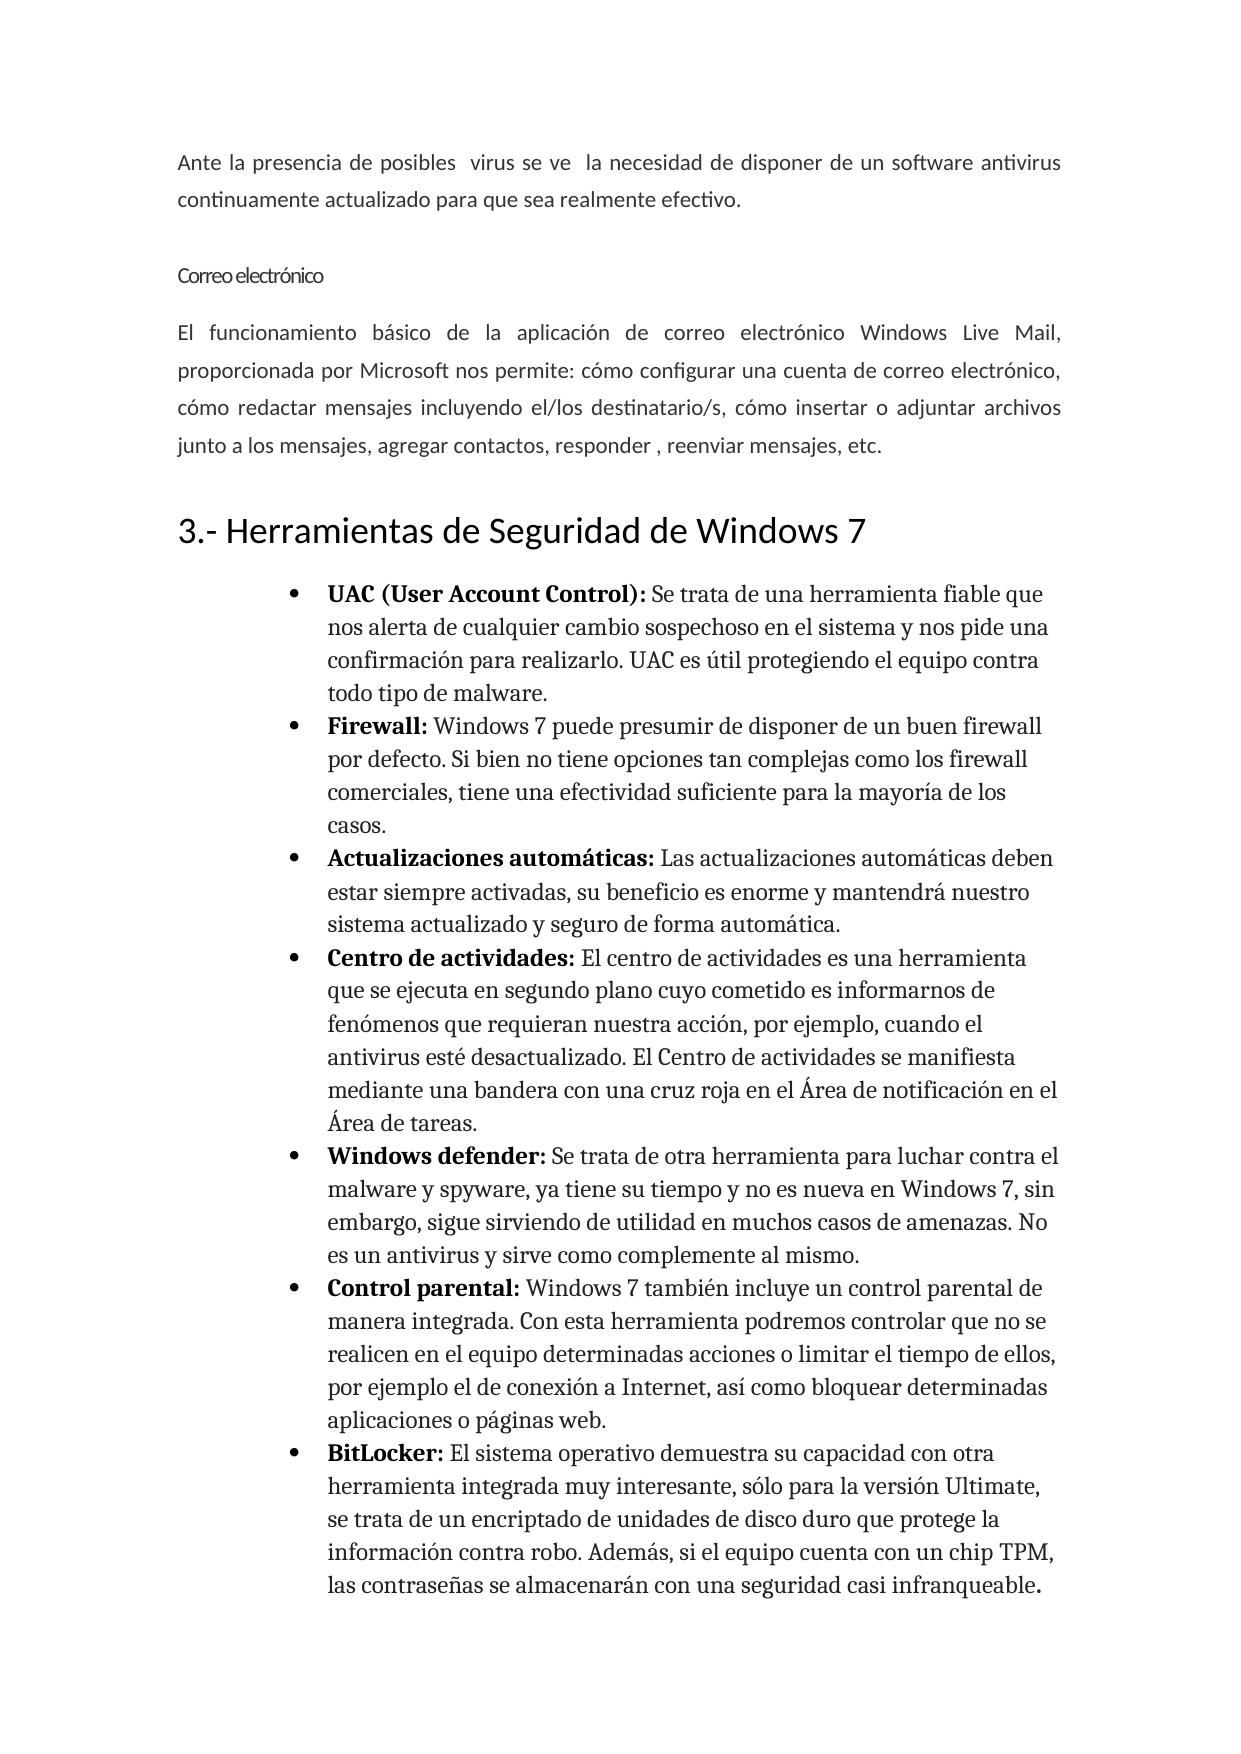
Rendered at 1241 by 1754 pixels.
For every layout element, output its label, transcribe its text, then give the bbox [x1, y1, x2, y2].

list BitLocker: El sistema operativo demuestra su capacidad con otra herramienta integrada muy interesante, sólo para la versión Ultimate, se trata de un encriptado de unidades de disco duro que protege la información contra robo. Además, si el equipo cuenta con un chip TPM, las contraseñas se almacenarán con una seguridad casi infranqueable. [290, 1439, 1063, 1599]
list Windows defender: Se trata de otra herramienta para luchar contra el malware y spyware, ya tiene su tiempo y no es nueva en Windows 7, sin embargo, sigue sirviendo de utilidad en muchos casos de amenazas. No es un antivirus y sirve como complemente al mismo. [290, 1142, 1063, 1269]
text Ante la presencia de posibles virus se ve la necesidad de disponer de un software antivirus continuamente actualizado para que sea realmente efectivo. [177, 148, 1063, 213]
text 3.- Herramientas de Seguridad de Windows 7 [177, 507, 1063, 552]
list Centro de actividades: El centro de actividades es una herramienta que se ejecuta en segundo plano cuyo cometido es informarnos de fenómenos que requieran nuestra acción, por ejemplo, cuando el antivirus esté desactualizado. El Centro de actividades se manifiesta mediante una bandera con una cruz roja en el Área de notificación en el Área de tareas. [290, 943, 1063, 1137]
list Control parental: Windows 7 también incluye un control parental de manera integrada. Con esta herramienta podremos controlar que no se realicen en el equipo determinadas acciones o limitar el tiempo de ellos, por ejemplo el de conexión a Internet, así como bloquear determinadas aplicaciones o páginas web. [290, 1274, 1063, 1434]
list Actualizaciones automáticas: Las actualizaciones automáticas deben estar siempre activadas, su beneficio es enorme y mantendrá nuestro sistema actualizado y seguro de forma automática. [290, 844, 1063, 939]
text El funcionamiento básico de la aplicación de correo electrónico Windows Live Mail, proporcionada por Microsoft nos permite: cómo configurar una cuenta de correo electrónico, cómo redactar mensajes incluyendo el/los destinatario/s, cómo insertar o adjuntar archivos junto a los mensajes, agregar contactos, responder , reenviar mensajes, etc. [177, 318, 1063, 459]
list UAC (User Account Control): Se trata de una herramienta fiable que nos alerta de cualquier cambio sospechoso en el sistema y nos pide una confirmación para realizarlo. UAC es útil protegiendo el equipo contra todo tipo de malware. [290, 580, 1063, 708]
list Firewall: Windows 7 puede presumir de disponer de un buen firewall por defecto. Si bien no tiene opciones tan complejas como los firewall comerciales, tiene una efectividad suficiente para la mayoría de los casos. [290, 712, 1063, 840]
subtitle Correo electrónico [177, 261, 1063, 289]
